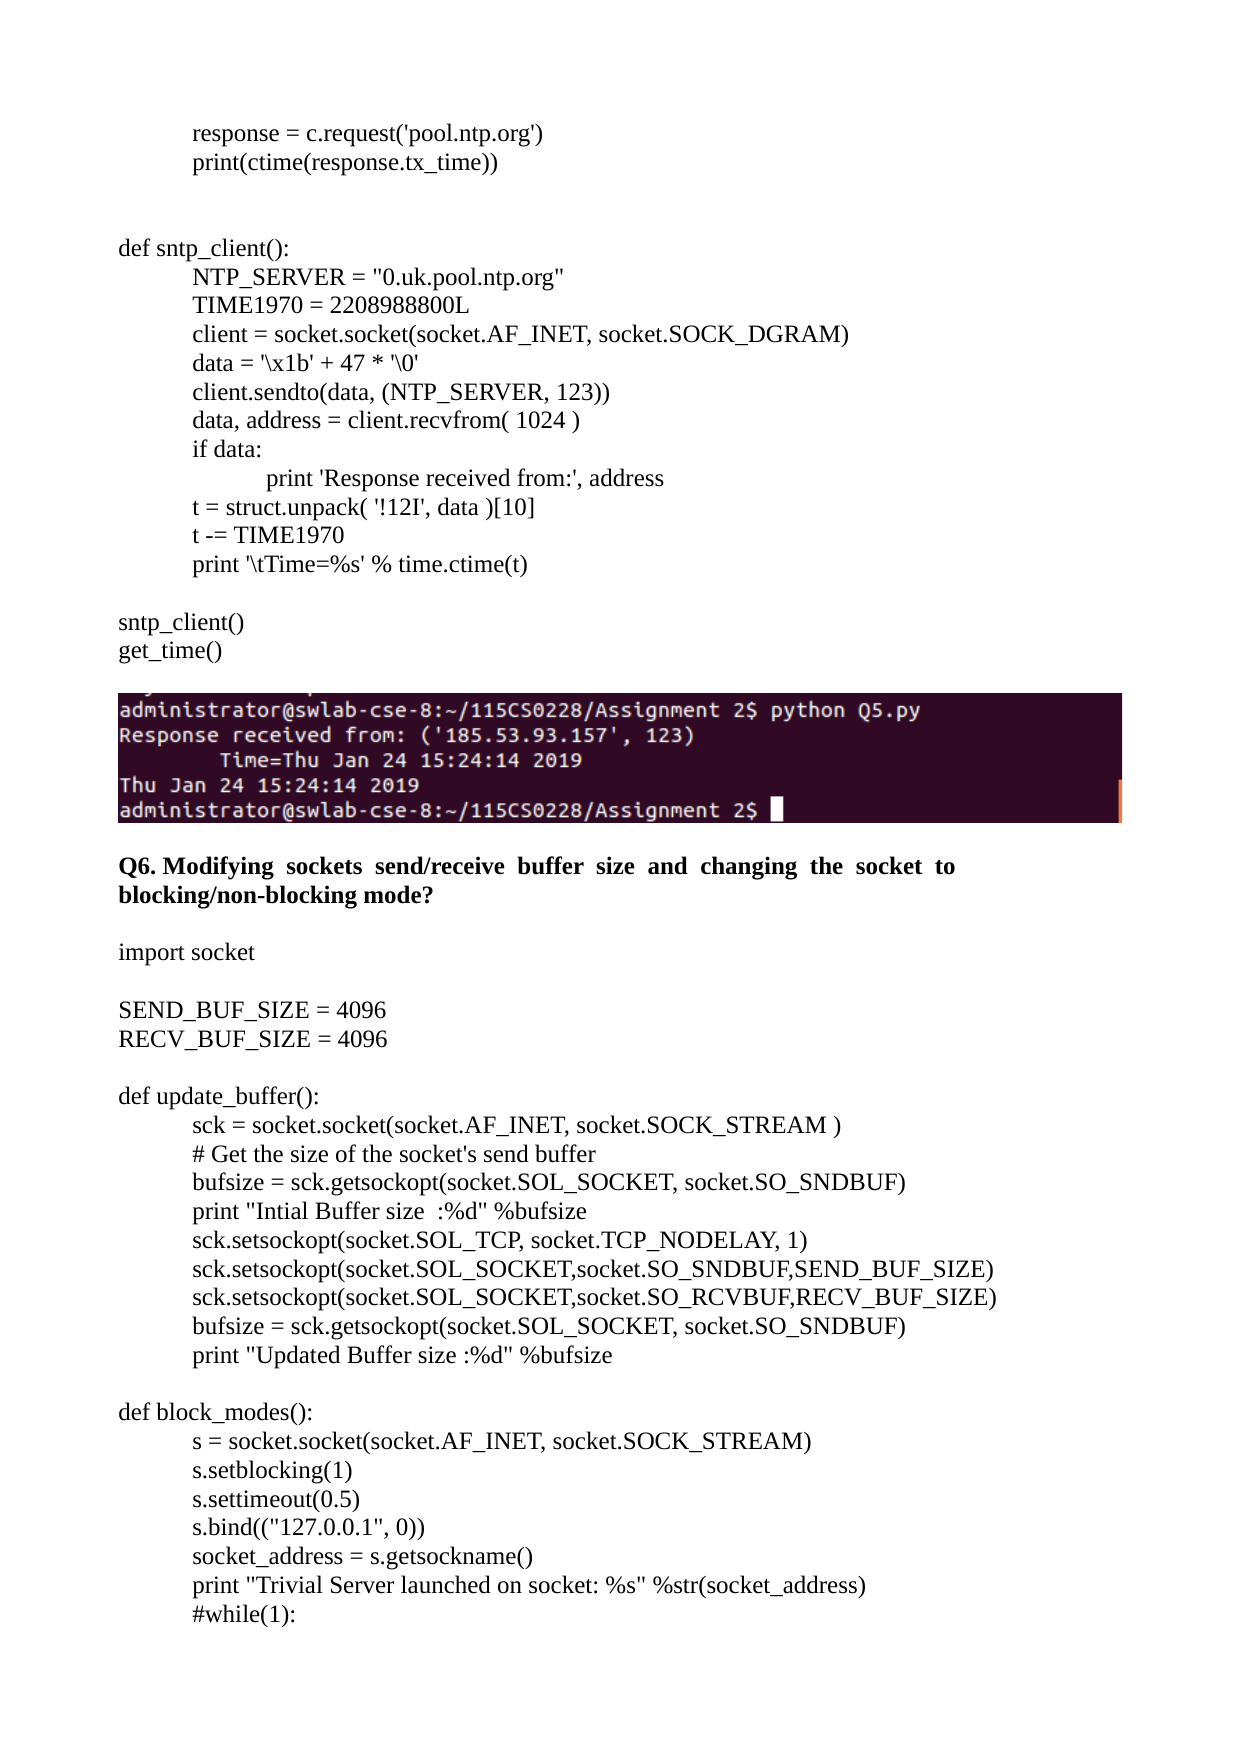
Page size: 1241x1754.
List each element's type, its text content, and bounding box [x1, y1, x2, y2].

text t -= TIME1970 [118, 521, 1122, 549]
text data, address = client.recvfrom( 1024 ) [118, 406, 1122, 434]
text get_time() [118, 636, 1122, 664]
text NTP_SERVER = "0.uk.pool.ntp.org" [118, 262, 1122, 291]
text sck = socket.socket(socket.AF_INET, socket.SOCK_STREAM ) [118, 1110, 1122, 1139]
text sck.setsockopt(socket.SOL_SOCKET,socket.SO_SNDBUF,SEND_BUF_SIZE) [118, 1254, 1122, 1282]
text print "Intial Buffer size :%d" %bufsize [118, 1196, 1122, 1225]
text bufsize = sck.getsockopt(socket.SOL_SOCKET, socket.SO_SNDBUF) [118, 1311, 1122, 1340]
text sck.setsockopt(socket.SOL_TCP, socket.TCP_NODELAY, 1) [118, 1225, 1122, 1254]
text def block_modes(): [118, 1397, 1122, 1426]
text import socket [118, 937, 1122, 966]
text sntp_client() [118, 607, 1122, 636]
text client.sendto(data, (NTP_SERVER, 123)) [118, 377, 1122, 406]
text #while(1): [118, 1599, 1122, 1627]
text client = socket.socket(socket.AF_INET, socket.SOCK_DGRAM) [118, 319, 1122, 348]
text TIME1970 = 2208988800L [118, 291, 1122, 319]
text print(ctime(response.tx_time)) [118, 147, 1122, 176]
text Q6. Modifying sockets send/receive buffer size and changing the socket to [118, 851, 1122, 880]
text response = c.request('pool.ntp.org') [118, 118, 1122, 147]
text data = '\x1b' + 47 * '\0' [118, 348, 1122, 377]
text def update_buffer(): [118, 1081, 1122, 1110]
text print 'Response received from:', address [118, 463, 1122, 492]
text socket_address = s.getsockname() [118, 1541, 1122, 1570]
picture [118, 693, 1123, 823]
text s.settimeout(0.5) [118, 1484, 1122, 1512]
text if data: [118, 434, 1122, 463]
text s.setblocking(1) [118, 1455, 1122, 1484]
text s = socket.socket(socket.AF_INET, socket.SOCK_STREAM) [118, 1426, 1122, 1455]
text t = struct.unpack( '!12I', data )[10] [118, 492, 1122, 521]
text def sntp_client(): [118, 233, 1122, 262]
text # Get the size of the socket's send buffer [118, 1139, 1122, 1167]
text SEND_BUF_SIZE = 4096 [118, 995, 1122, 1024]
text print "Updated Buffer size :%d" %bufsize [118, 1340, 1122, 1369]
text s.bind(("127.0.0.1", 0)) [118, 1512, 1122, 1541]
text print '\tTime=%s' % time.ctime(t) [118, 549, 1122, 578]
text RECV_BUF_SIZE = 4096 [118, 1024, 1122, 1052]
text blocking/non‐blocking mode? [118, 880, 1122, 909]
text sck.setsockopt(socket.SOL_SOCKET,socket.SO_RCVBUF,RECV_BUF_SIZE) [118, 1282, 1122, 1311]
text bufsize = sck.getsockopt(socket.SOL_SOCKET, socket.SO_SNDBUF) [118, 1167, 1122, 1196]
text print "Trivial Server launched on socket: %s" %str(socket_address) [118, 1570, 1122, 1599]
